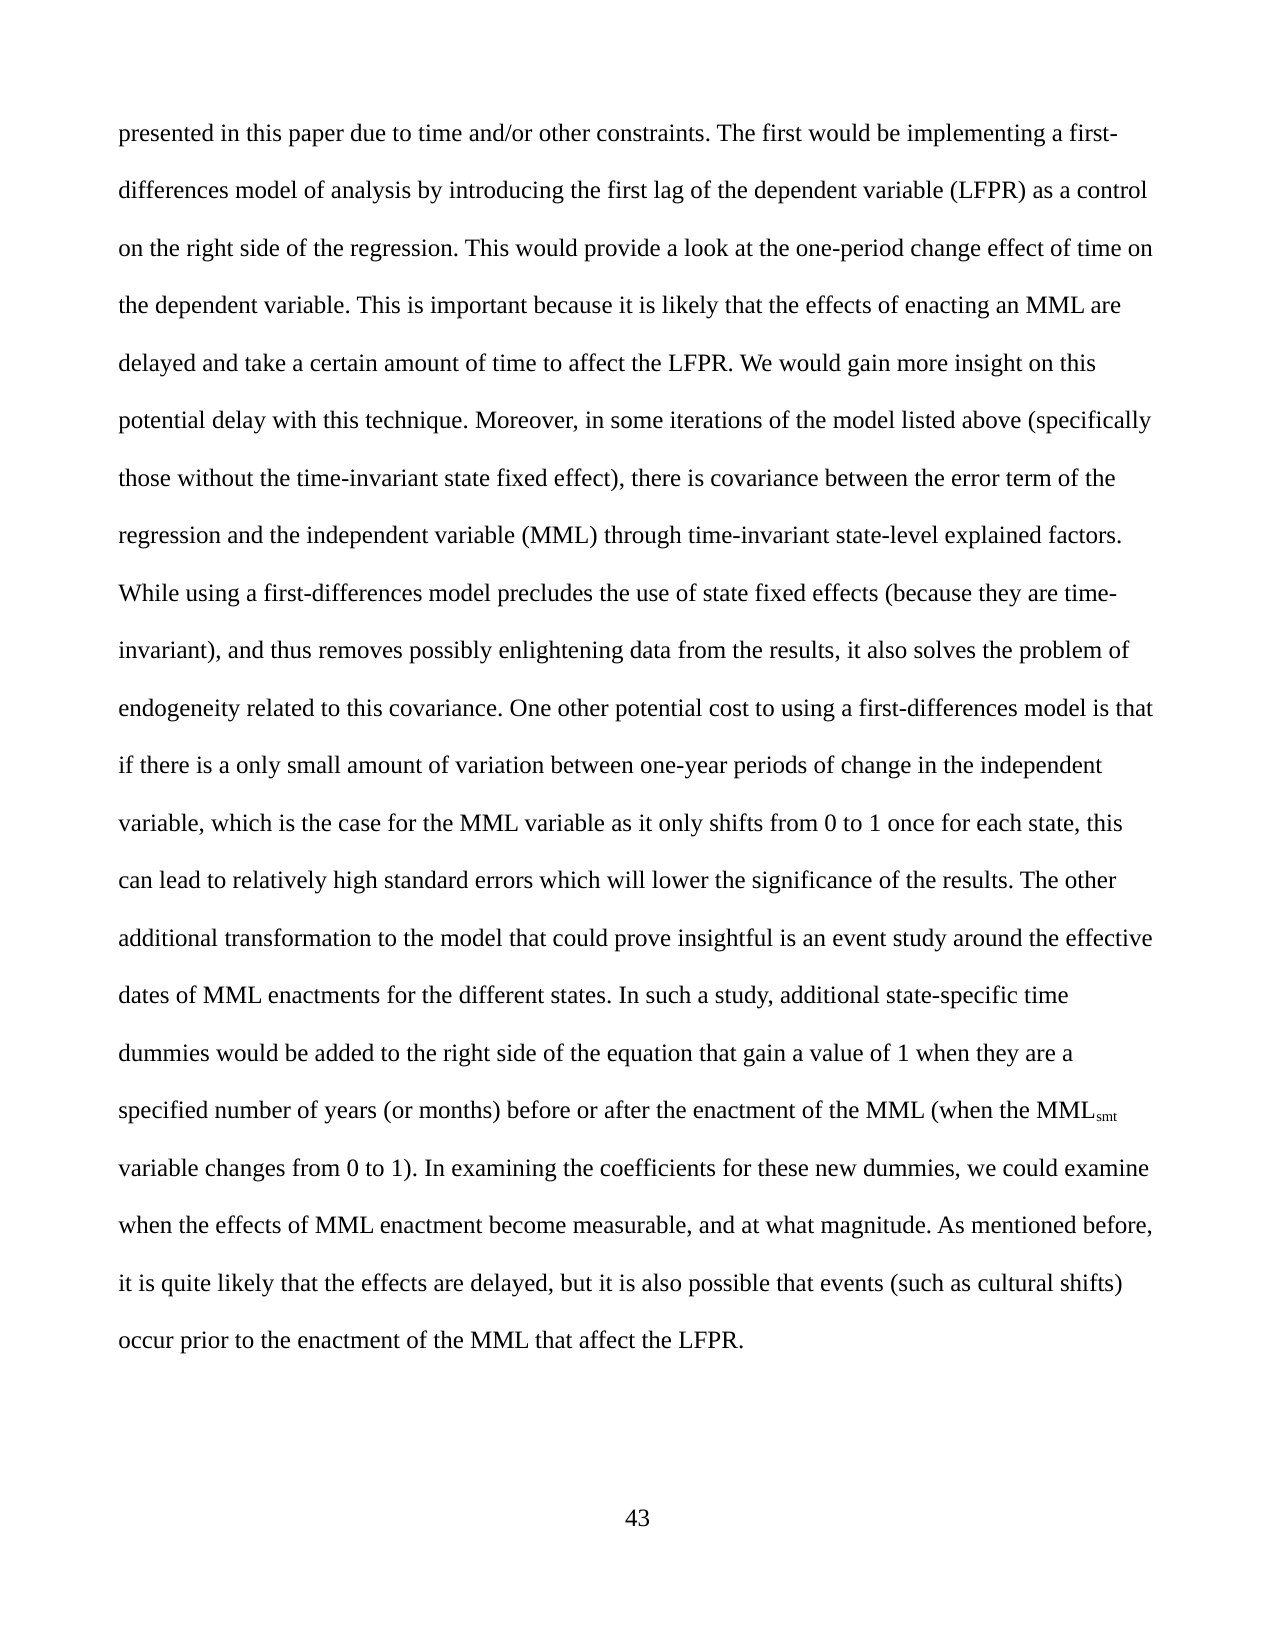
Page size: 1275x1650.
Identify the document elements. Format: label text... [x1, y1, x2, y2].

text presented in this paper due to time and/or other constraints. The first would be implementing a first-differences model of analysis by introducing the first lag of the dependent variable (LFPR) as a control on the right side of the regression. This would provide a look at the one-period change effect of time on the dependent variable. This is important because it is likely that the effects of enacting an MML are delayed and take a certain amount of time to affect the LFPR. We would gain more insight on this potential delay with this technique. Moreover, in some iterations of the model listed above (specifically those without the time-invariant state fixed effect), there is covariance between the error term of the regression and the independent variable (MML) through time-invariant state-level explained factors. While using a first-differences model precludes the use of state fixed effects (because they are time-invariant), and thus removes possibly enlightening data from the results, it also solves the problem of endogeneity related to this covariance. One other potential cost to using a first-differences model is that if there is a only small amount of variation between one-year periods of change in the independent variable, which is the case for the MML variable as it only shifts from 0 to 1 once for each state, this can lead to relatively high standard errors which will lower the significance of the results. The other additional transformation to the model that could prove insightful is an event study around the effective dates of MML enactments for the different states. In such a study, additional state-specific time dummies would be added to the right side of the equation that gain a value of 1 when they are a specified number of years (or months) before or after the enactment of the MML (when the MMLsmt variable changes from 0 to 1). In examining the coefficients for these new dummies, we could examine when the effects of MML enactment become measurable, and at what magnitude. As mentioned before, it is quite likely that the effects are delayed, but it is also possible that events (such as cultural shifts) occur prior to the enactment of the MML that affect the LFPR. [118, 118, 1157, 1354]
